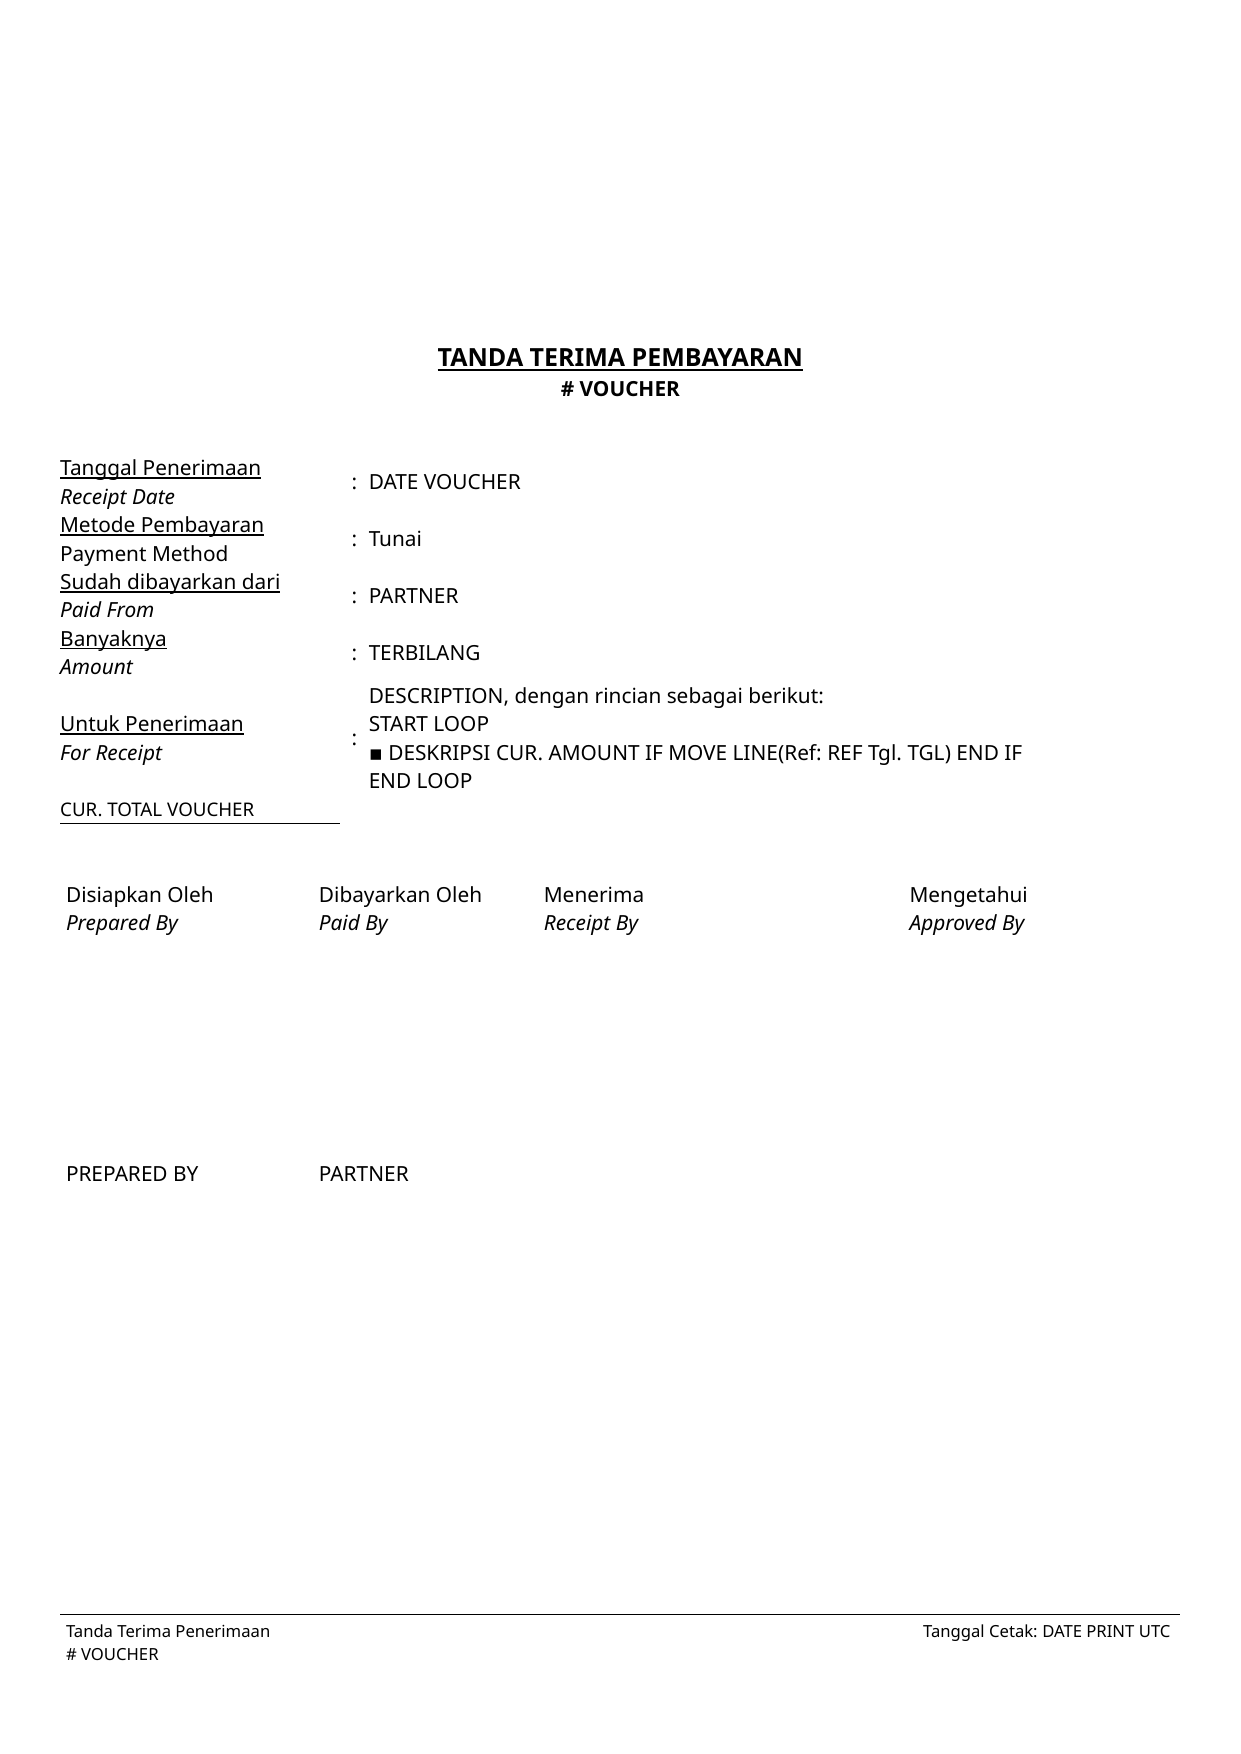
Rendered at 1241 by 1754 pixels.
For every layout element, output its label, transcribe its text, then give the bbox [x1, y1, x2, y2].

table_cell Tunai [369, 510, 1180, 567]
text TANDA TERIMA PEMBAYARAN [60, 340, 1180, 374]
table_cell [538, 1193, 904, 1227]
text # VOUCHER [60, 374, 1180, 402]
table_header Dibayarkan Oleh Paid By [313, 874, 538, 942]
table_cell DESCRIPTION, dengan rincian sebagai berikut: START LOOP ▪ DESKRIPSI CUR. AMOUNT IF MOVE LINE(Ref: REF Tgl. TGL) END IF END LOOP [369, 681, 1180, 794]
table_cell [538, 943, 904, 1153]
table_header DATE VOUCHER [369, 453, 1180, 510]
table_header Disiapkan Oleh Prepared By [60, 874, 313, 942]
table_header Menerima Receipt By [538, 874, 904, 942]
table_header Mengetahui Approved By [904, 874, 1180, 942]
table_cell : [340, 681, 368, 794]
table_cell PREPARED BY [60, 1153, 313, 1193]
table_cell PARTNER [313, 1153, 538, 1193]
table_cell [369, 795, 1180, 823]
table_cell [60, 943, 313, 1153]
table_cell [904, 1153, 1180, 1193]
table_cell [904, 943, 1180, 1153]
table_cell Banyaknya Amount [60, 624, 340, 681]
table_cell [313, 943, 538, 1153]
table_header Tanggal Penerimaan Receipt Date [60, 453, 340, 510]
table_header : [340, 453, 368, 510]
table_cell [538, 1153, 904, 1193]
table_cell CUR. TOTAL VOUCHER [60, 795, 340, 823]
table_cell : [340, 567, 368, 624]
table_cell [904, 1193, 1180, 1227]
table_cell : [340, 510, 368, 567]
table_cell [60, 1193, 313, 1227]
table_cell Untuk Penerimaan For Receipt [60, 681, 340, 794]
table_cell Sudah dibayarkan dari Paid From [60, 567, 340, 624]
table_cell : [340, 624, 368, 681]
table_cell TERBILANG [369, 624, 1180, 681]
table_cell [340, 795, 368, 823]
table_cell Metode Pembayaran Payment Method [60, 510, 340, 567]
table_cell PARTNER [369, 567, 1180, 624]
table_cell [313, 1193, 538, 1227]
